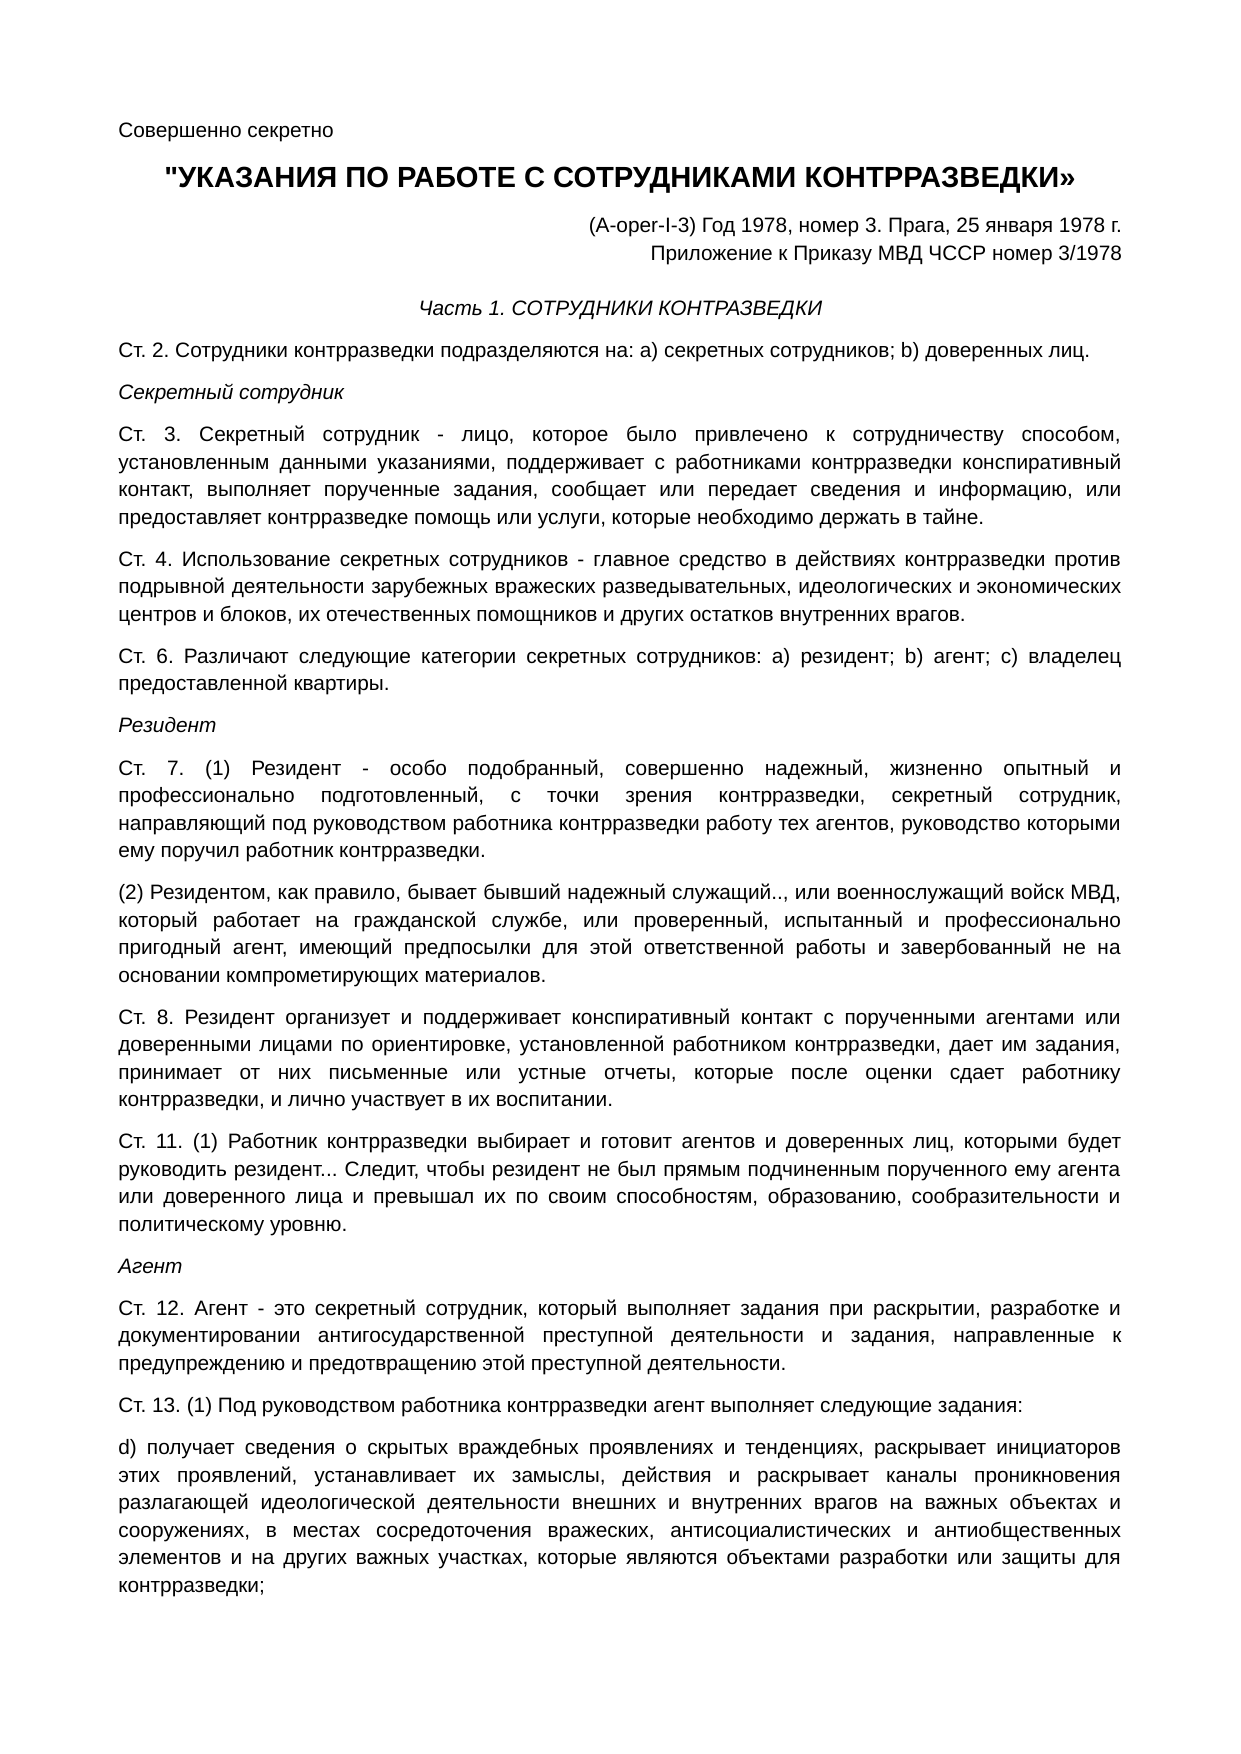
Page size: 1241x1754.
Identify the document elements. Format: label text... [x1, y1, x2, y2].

text Ст. 12. Агент - это секретный сотрудник, который выполняет задания при раскрытии, разработке и документировании антигосударственной преступной деятельности и задания, направленные к предупреждению и предотвращению этой преступной деятельности. [118, 1296, 1122, 1375]
text Ст. 4. Использование секретных сотрудников - главное средство в действиях контрразведки против подрывной деятельности зарубежных вражеских разведывательных, идеологических и экономических центров и блоков, их отечественных помощников и других остатков внутренних врагов. [118, 547, 1122, 626]
text (2) Резидентом, как правило, бывает бывший надежный служащий.., или военнослужащий войск МВД, который работает на гражданской службе, или проверенный, испытанный и профессионально пригодный агент, имеющий предпосылки для этой ответственной работы и завербованный не на основании компрометирующих материалов. [118, 880, 1122, 986]
text Ст. 13. (1) Под руководством работника контрразведки агент выполняет следующие задания: [118, 1393, 1122, 1417]
text Ст. 3. Секретный сотрудник - лицо, которое было привлечено к сотрудничеству способом, установленным данными указаниями, поддерживает с работниками контрразведки конспиративный контакт, выполняет порученные задания, сообщает или передает сведения и информацию, или предоставляет контрразведке помощь или услуги, которые необходимо держать в тайне. [118, 422, 1122, 528]
text "УКАЗАНИЯ ПО РАБОТЕ С СОТРУДНИКАМИ КОНТРРАЗВЕДКИ» [118, 160, 1122, 194]
text Секретный сотрудник [118, 380, 1122, 404]
text Совершенно секретно [118, 118, 1122, 142]
text (А-oрer-I-3) Год 1978, номер 3. Прага, 25 января 1978 г. [118, 213, 1122, 237]
text Агент [118, 1254, 1122, 1278]
text d) получает сведения о скрытых враждебных проявлениях и тенденциях, раскрывает инициаторов этих проявлений, устанавливает их замыслы, действия и раскрывает каналы проникновения разлагающей идеологической деятельности внешних и внутренних врагов на важных объектах и сооружениях, в местах сосредоточения вражеских, антисоциалистических и антиобщественных элементов и на других важных участках, которые являются объектами разработки или защиты для контрразведки; [118, 1435, 1122, 1596]
text Резидент [118, 713, 1122, 737]
text Ст. 6. Различают следующие категории секретных сотрудников: а) резидент; b) агент; c) владелец предоставленной квартиры. [118, 644, 1122, 695]
text Ст. 8. Резидент организует и поддерживает конспиративный контакт с порученными агентами или доверенными лицами по ориентировке, установленной работником контрразведки, дает им задания, принимает от них письменные или устные отчеты, которые после оценки сдает работнику контрразведки, и лично участвует в их воспитании. [118, 1004, 1122, 1111]
text Приложение к Приказу МВД ЧССР номер 3/1978 [118, 241, 1122, 265]
text Ст. 11. (1) Работник контрразведки выбирает и готовит агентов и доверенных лиц, которыми будет руководить резидент... Следит, чтобы резидент не был прямым подчиненным порученного ему агента или доверенного лица и превышал их по своим способностям, образованию, сообразительности и политическому уровню. [118, 1129, 1122, 1236]
text Часть 1. СОТРУДНИКИ КОНТРАЗВЕДКИ [118, 296, 1122, 320]
text Ст. 2. Сотрудники контрразведки подразделяются на: а) секретных сотрудников; b) доверенных лиц. [118, 338, 1122, 362]
text Ст. 7. (1) Резидент - особо подобранный, совершенно надежный, жизненно опытный и профессионально подготовленный, с точки зрения контрразведки, секретный сотрудник, направляющий под руководством работника контрразведки работу тех агентов, руководство которыми ему поручил работник контрразведки. [118, 755, 1122, 862]
